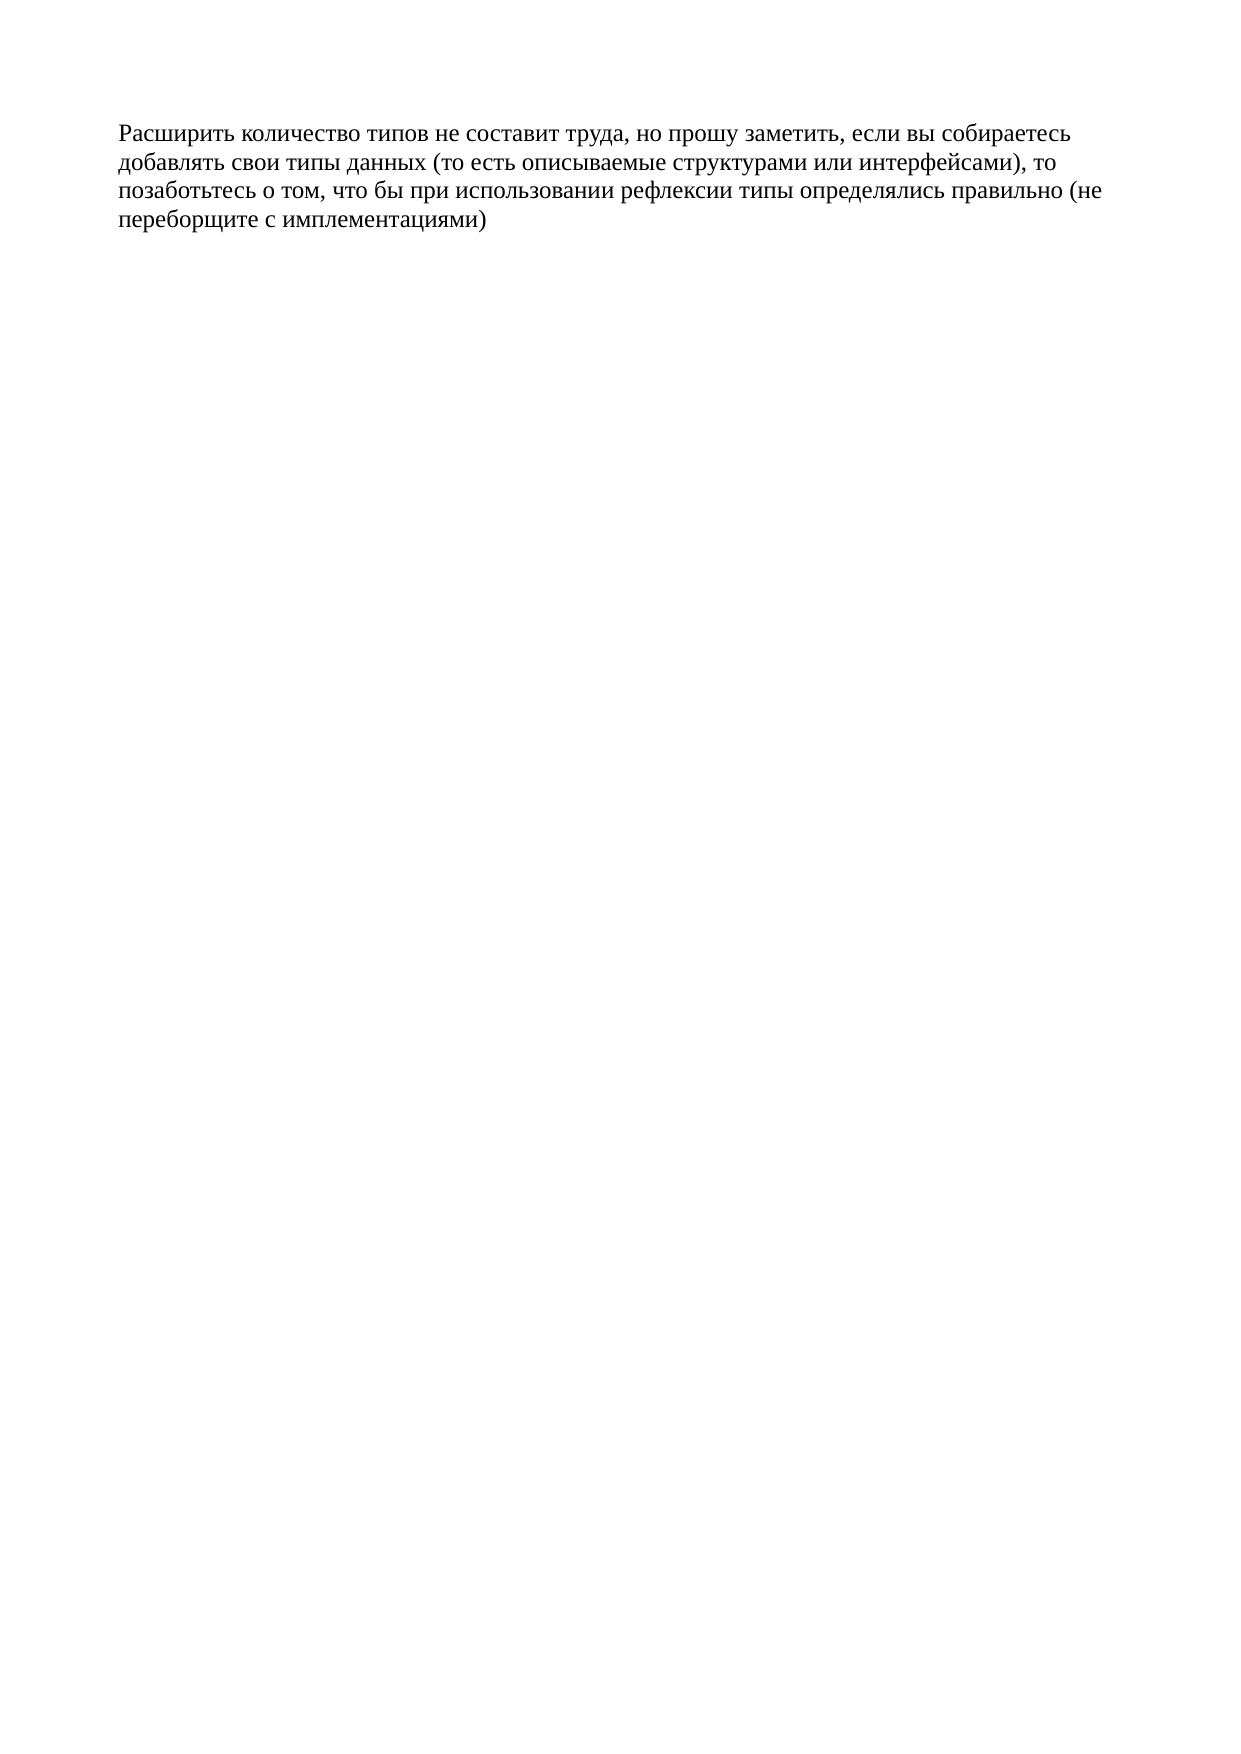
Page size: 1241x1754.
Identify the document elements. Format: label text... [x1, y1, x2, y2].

text Расширить количество типов не составит труда, но прошу заметить, если вы собираетесь добавлять свои типы данных (то есть описываемые структурами или интерфейсами), то позаботьтесь о том, что бы при использовании рефлексии типы определялись правильно (не переборщите с имплементациями) [118, 118, 1122, 233]
